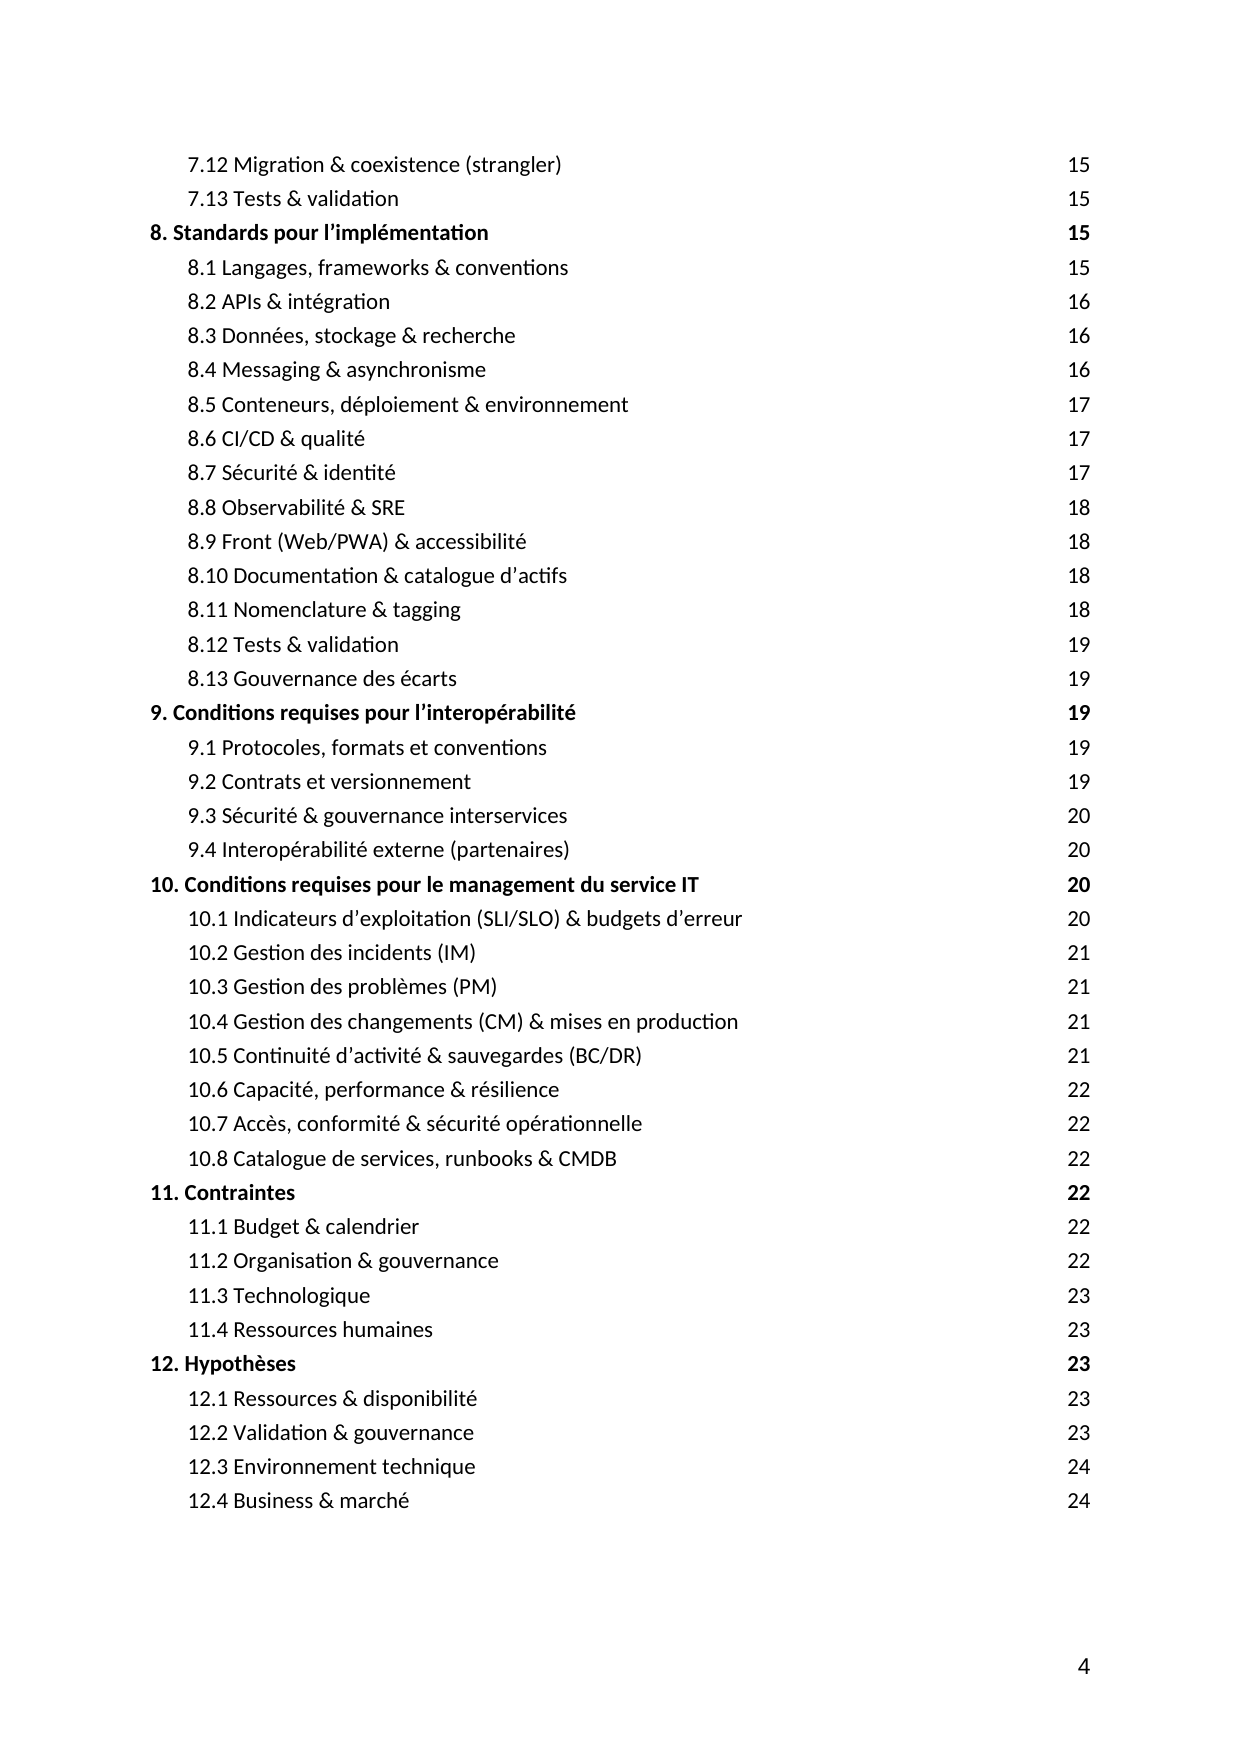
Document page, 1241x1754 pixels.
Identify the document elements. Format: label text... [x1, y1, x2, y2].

text 10.5 Continuité d’activité & sauvegardes (BC/DR) 21 [187, 1041, 1090, 1069]
text 12. Hypothèses 23 [150, 1349, 1090, 1377]
text 8.10 Documentation & catalogue d’actifs 18 [187, 561, 1090, 589]
text 12.4 Business & marché 24 [187, 1487, 1090, 1514]
text 11.1 Budget & calendrier 22 [187, 1212, 1090, 1240]
text 10.2 Gestion des incidents (IM) 21 [187, 938, 1090, 966]
text 8.11 Nomenclature & tagging 18 [187, 596, 1090, 623]
text 8.4 Messaging & asynchronisme 16 [187, 356, 1090, 384]
text 8.1 Langages, frameworks & conventions 15 [187, 253, 1090, 281]
text 12.3 Environnement technique 24 [187, 1452, 1090, 1480]
text 11. Contraintes 22 [150, 1178, 1090, 1206]
text 9.1 Protocoles, formats et conventions 19 [187, 733, 1090, 761]
text 10.7 Accès, conformité & sécurité opérationnelle 22 [187, 1109, 1090, 1138]
text 10.8 Catalogue de services, runbooks & CMDB 22 [187, 1144, 1090, 1172]
text 8.2 APIs & intégration 16 [187, 287, 1090, 315]
text 8.7 Sécurité & identité 17 [187, 458, 1090, 486]
text 12.2 Validation & gouvernance 23 [187, 1418, 1090, 1446]
text 10.3 Gestion des problèmes (PM) 21 [187, 972, 1090, 1001]
text 10. Conditions requises pour le management du service IT 20 [150, 870, 1090, 898]
text 9. Conditions requises pour l’interopérabilité 19 [150, 698, 1090, 726]
text 9.3 Sécurité & gouvernance interservices 20 [187, 801, 1090, 829]
text 11.4 Ressources humaines 23 [187, 1315, 1090, 1343]
text 11.3 Technologique 23 [187, 1281, 1090, 1309]
text 8. Standards pour l’implémentation 15 [150, 218, 1090, 247]
text 8.5 Conteneurs, déploiement & environnement 17 [187, 390, 1090, 418]
text 8.6 CI/CD & qualité 17 [187, 424, 1090, 452]
text 10.1 Indicateurs d’exploitation (SLI/SLO) & budgets d’erreur 20 [187, 904, 1090, 932]
text 8.8 Observabilité & SRE 18 [187, 493, 1090, 521]
text 8.3 Données, stockage & recherche 16 [187, 321, 1090, 349]
text 11.2 Organisation & gouvernance 22 [187, 1247, 1090, 1275]
text 9.4 Interopérabilité externe (partenaires) 20 [187, 835, 1090, 863]
text 9.2 Contrats et versionnement 19 [187, 767, 1090, 795]
text 8.13 Gouvernance des écarts 19 [187, 664, 1090, 692]
text 10.4 Gestion des changements (CM) & mises en production 21 [187, 1007, 1090, 1035]
text 8.9 Front (Web/PWA) & accessibilité 18 [187, 527, 1090, 555]
text 7.12 Migration & coexistence (strangler) 15 [187, 150, 1090, 178]
text 12.1 Ressources & disponibilité 23 [187, 1384, 1090, 1412]
text 8.12 Tests & validation 19 [187, 630, 1090, 658]
text 10.6 Capacité, performance & résilience 22 [187, 1075, 1090, 1103]
text 7.13 Tests & validation 15 [187, 184, 1090, 212]
